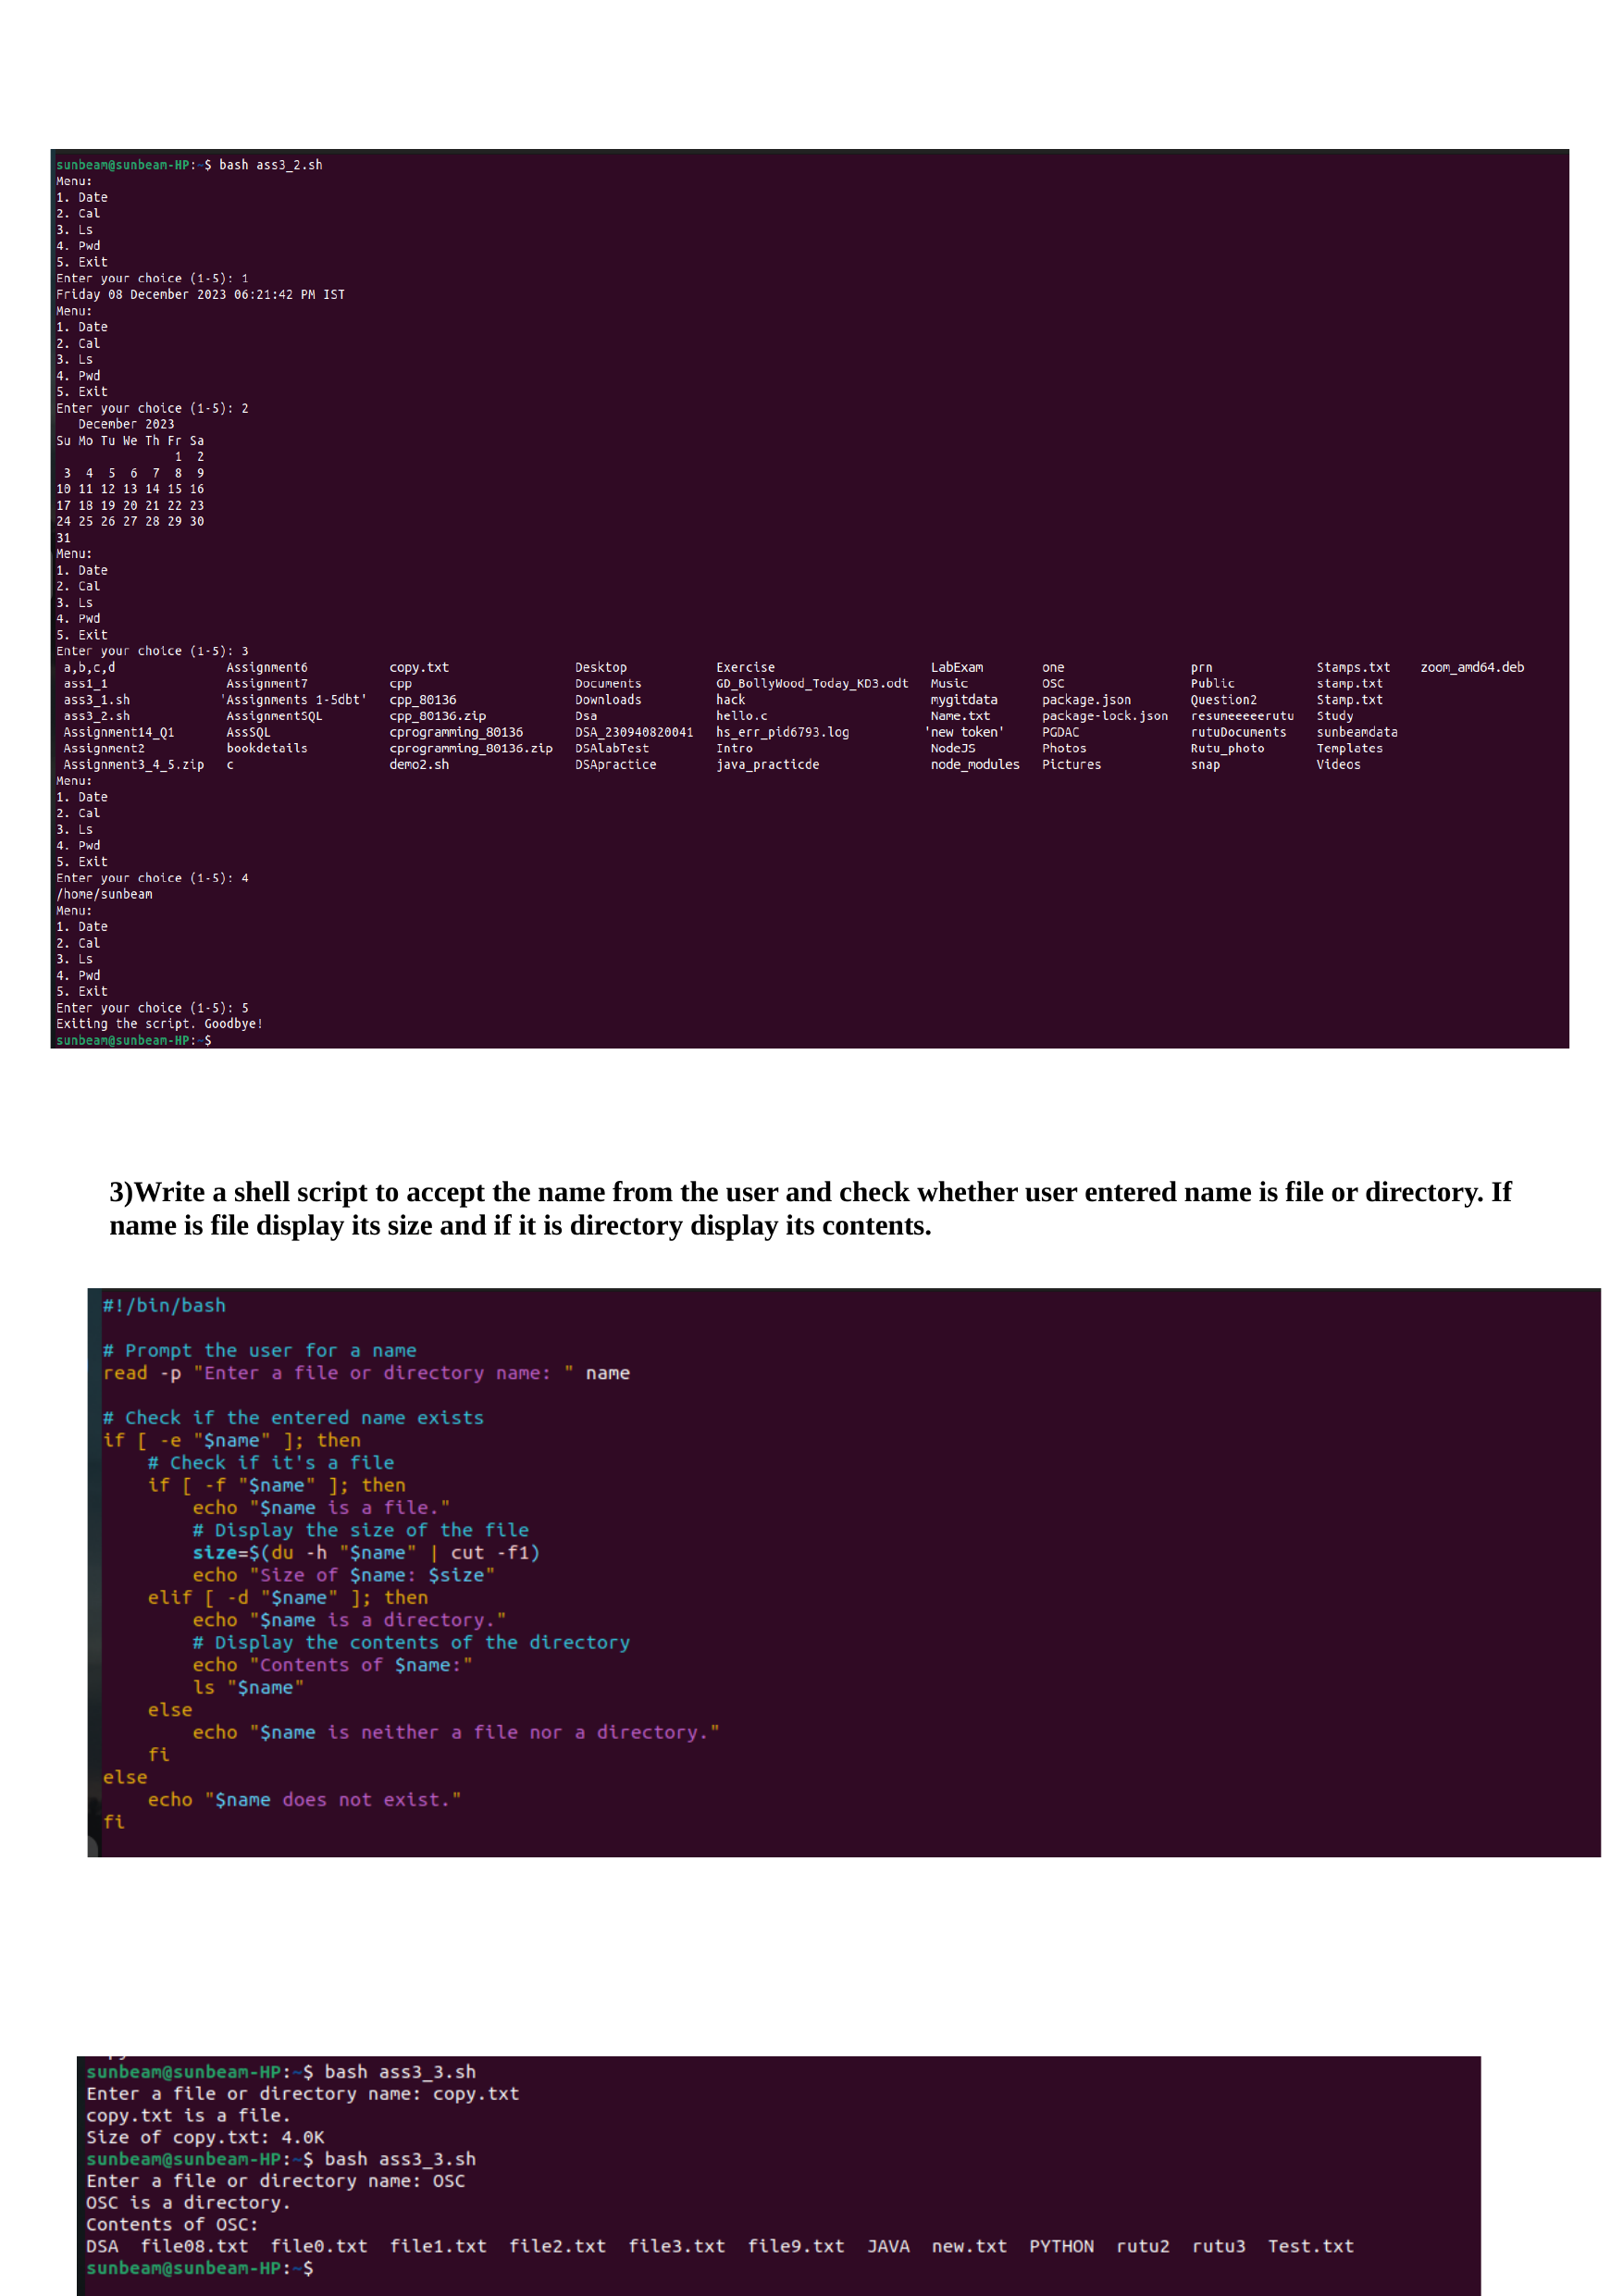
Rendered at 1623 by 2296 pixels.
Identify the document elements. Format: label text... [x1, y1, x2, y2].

text 3)Write a shell script to accept the name from the user and check whether user entered name is file or directory. If name is file display its size and if it is directory display its contents. [109, 1174, 1514, 1241]
